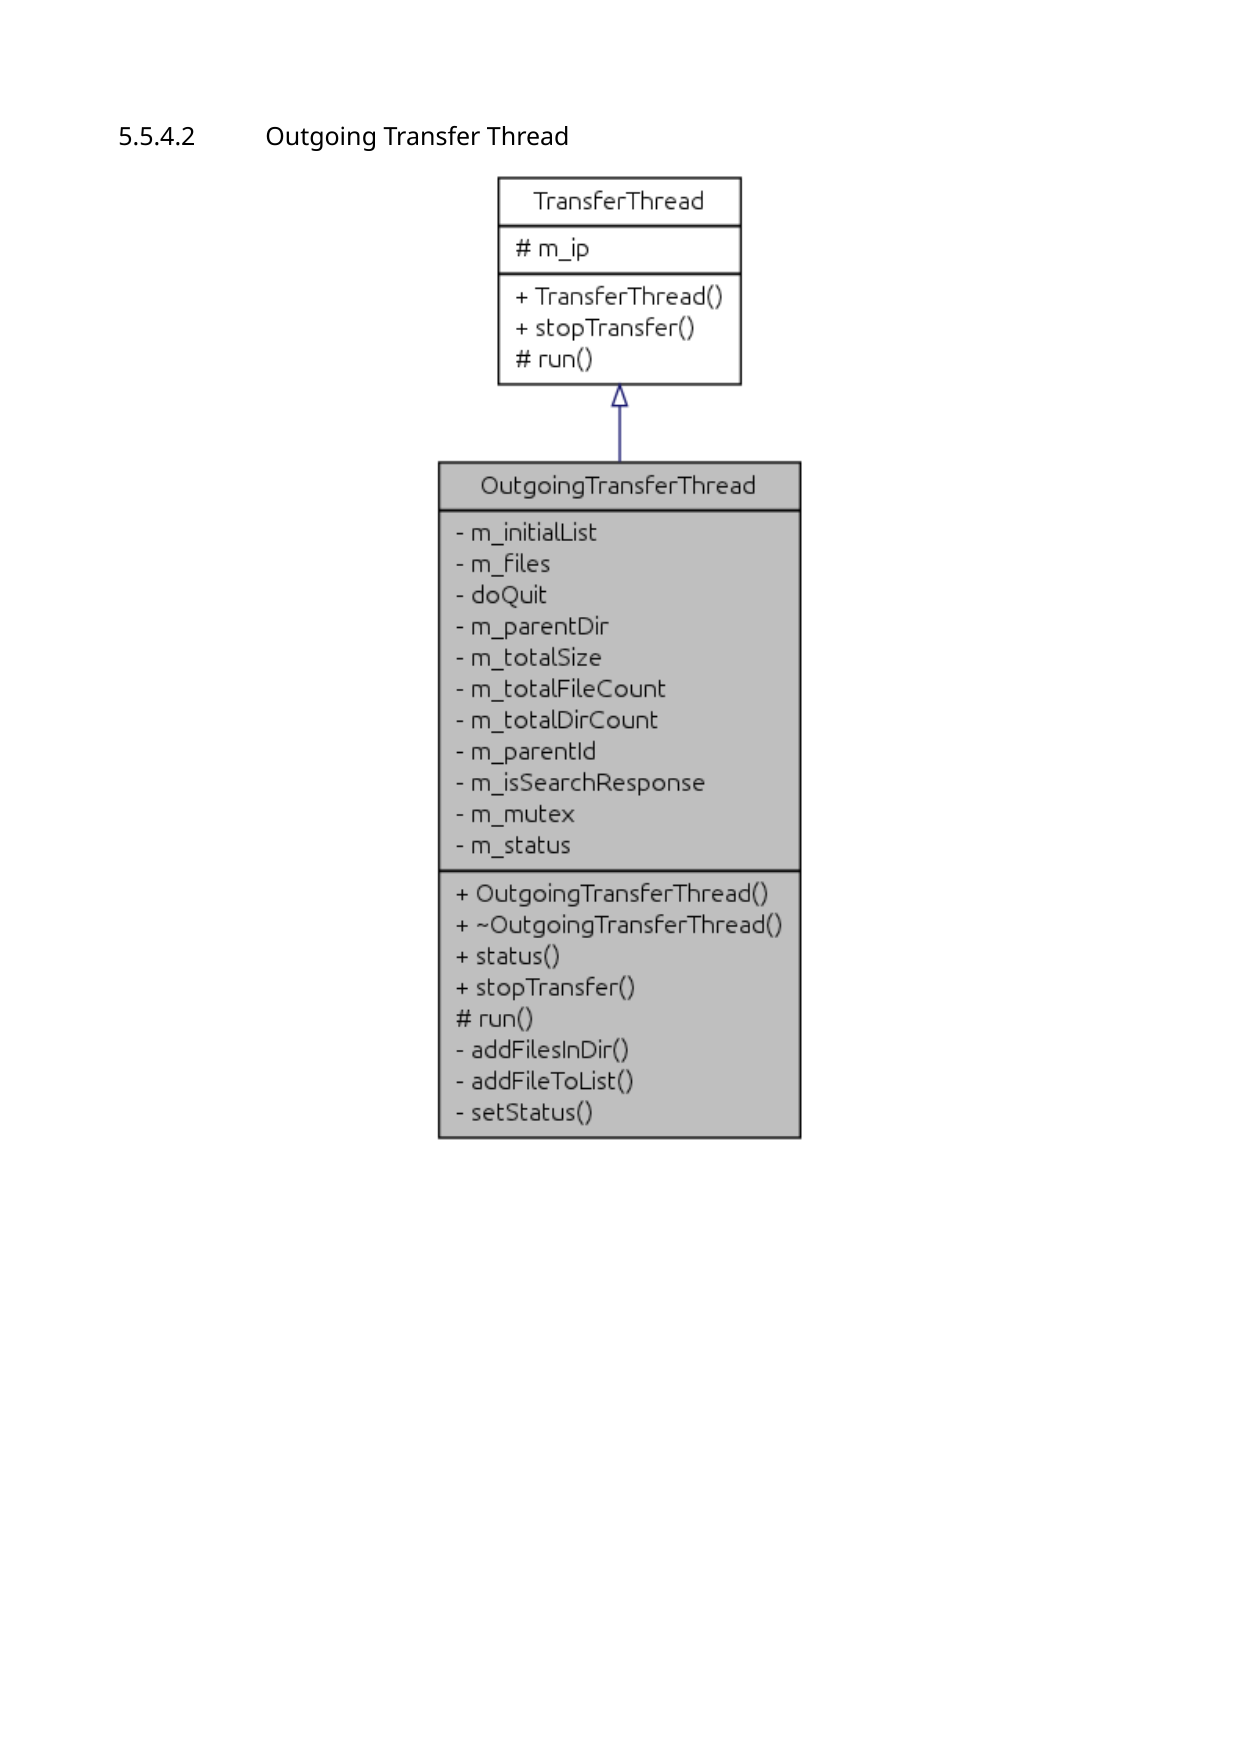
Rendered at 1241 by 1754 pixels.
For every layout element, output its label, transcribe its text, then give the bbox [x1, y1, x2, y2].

text 5.5.4.2 Outgoing Transfer Thread [118, 118, 1122, 152]
picture [432, 169, 808, 1149]
